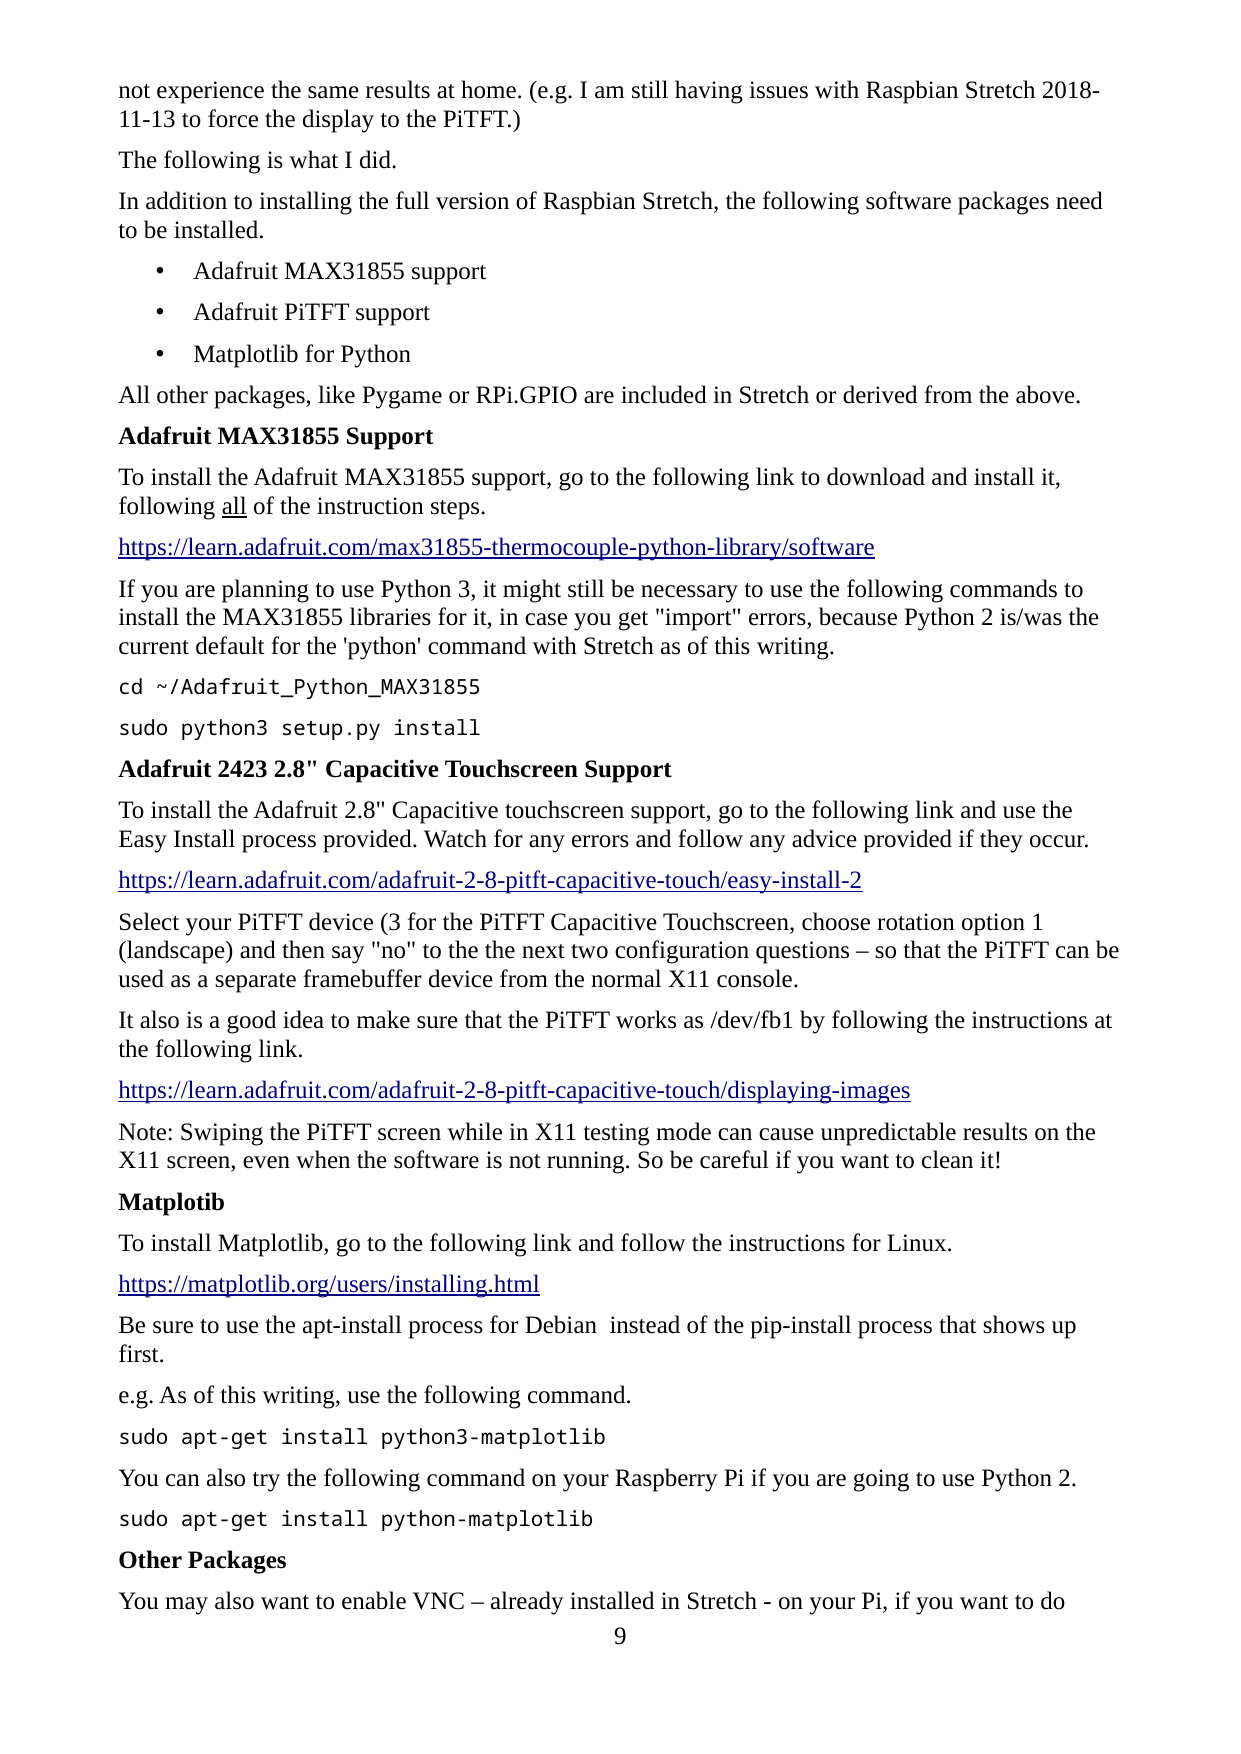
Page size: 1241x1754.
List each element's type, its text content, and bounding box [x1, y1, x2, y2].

text https://learn.adafruit.com/max31855-thermocouple-python-library/software [118, 532, 1122, 561]
text You may also want to enable VNC – already installed in Stretch - on your Pi, if you want to do [118, 1586, 1122, 1615]
text https://learn.adafruit.com/adafruit-2-8-pitft-capacitive-touch/displaying-images [118, 1076, 1122, 1104]
text Matplotib [118, 1187, 1122, 1216]
text cd ~/Adafruit_Python_MAX31855 [118, 672, 1122, 701]
text It also is a good idea to make sure that the PiTFT works as /dev/fb1 by following the instructions at the following link. [118, 1006, 1122, 1063]
list Adafruit MAX31855 support [156, 256, 1122, 285]
text sudo apt-get install python3-matplotlib [118, 1422, 1122, 1450]
text All other packages, like Pygame or RPi.GPIO are included in Stretch or derived from the above. [118, 380, 1122, 409]
text Adafruit 2423 2.8" Capacitive Touchscreen Support [118, 754, 1122, 783]
text sudo python3 setup.py install [118, 713, 1122, 742]
text https://learn.adafruit.com/adafruit-2-8-pitft-capacitive-touch/easy-install-2 [118, 866, 1122, 894]
text sudo apt-get install python-matplotlib [118, 1504, 1122, 1532]
text To install the Adafruit 2.8" Capacitive touchscreen support, go to the following link and use the Easy Install process provided. Watch for any errors and follow any advice provided if they occur. [118, 796, 1122, 853]
text Adafruit MAX31855 Support [118, 421, 1122, 450]
text To install Matplotlib, go to the following link and follow the instructions for Linux. [118, 1228, 1122, 1257]
text Select your PiTFT device (3 for the PiTFT Capacitive Touchscreen, choose rotation option 1 (landscape) and then say "no" to the the next two configuration questions – so that the PiTFT can be used as a separate framebuffer device from the normal X11 console. [118, 907, 1122, 993]
text e.g. As of this writing, use the following command. [118, 1381, 1122, 1409]
text If you are planning to use Python 3, it might still be necessary to use the following commands to install the MAX31855 libraries for it, in case you get "import" errors, because Python 2 is/was the current default for the 'python' command with Stretch as of this writing. [118, 574, 1122, 660]
text The following is what I did. [118, 145, 1122, 174]
text https://matplotlib.org/users/installing.html [118, 1269, 1122, 1298]
text To install the Adafruit MAX31855 support, go to the following link to download and install it, following all of the instruction steps. [118, 462, 1122, 520]
text not experience the same results at home. (e.g. I am still having issues with Raspbian Stretch 2018-11-13 to force the display to the PiTFT.) [118, 75, 1122, 132]
text Other Packages [118, 1545, 1122, 1574]
list Adafruit PiTFT support [156, 297, 1122, 326]
text Be sure to use the apt-install process for Debian instead of the pip-install process that shows up first. [118, 1311, 1122, 1368]
text You can also try the following command on your Raspberry Pi if you are going to use Python 2. [118, 1463, 1122, 1492]
text Note: Swiping the PiTFT screen while in X11 testing mode can cause unpredictable results on the X11 screen, even when the software is not running. So be careful if you want to clean it! [118, 1117, 1122, 1174]
text In addition to installing the full version of Raspbian Stretch, the following software packages need to be installed. [118, 186, 1122, 244]
list Matplotlib for Python [156, 339, 1122, 367]
